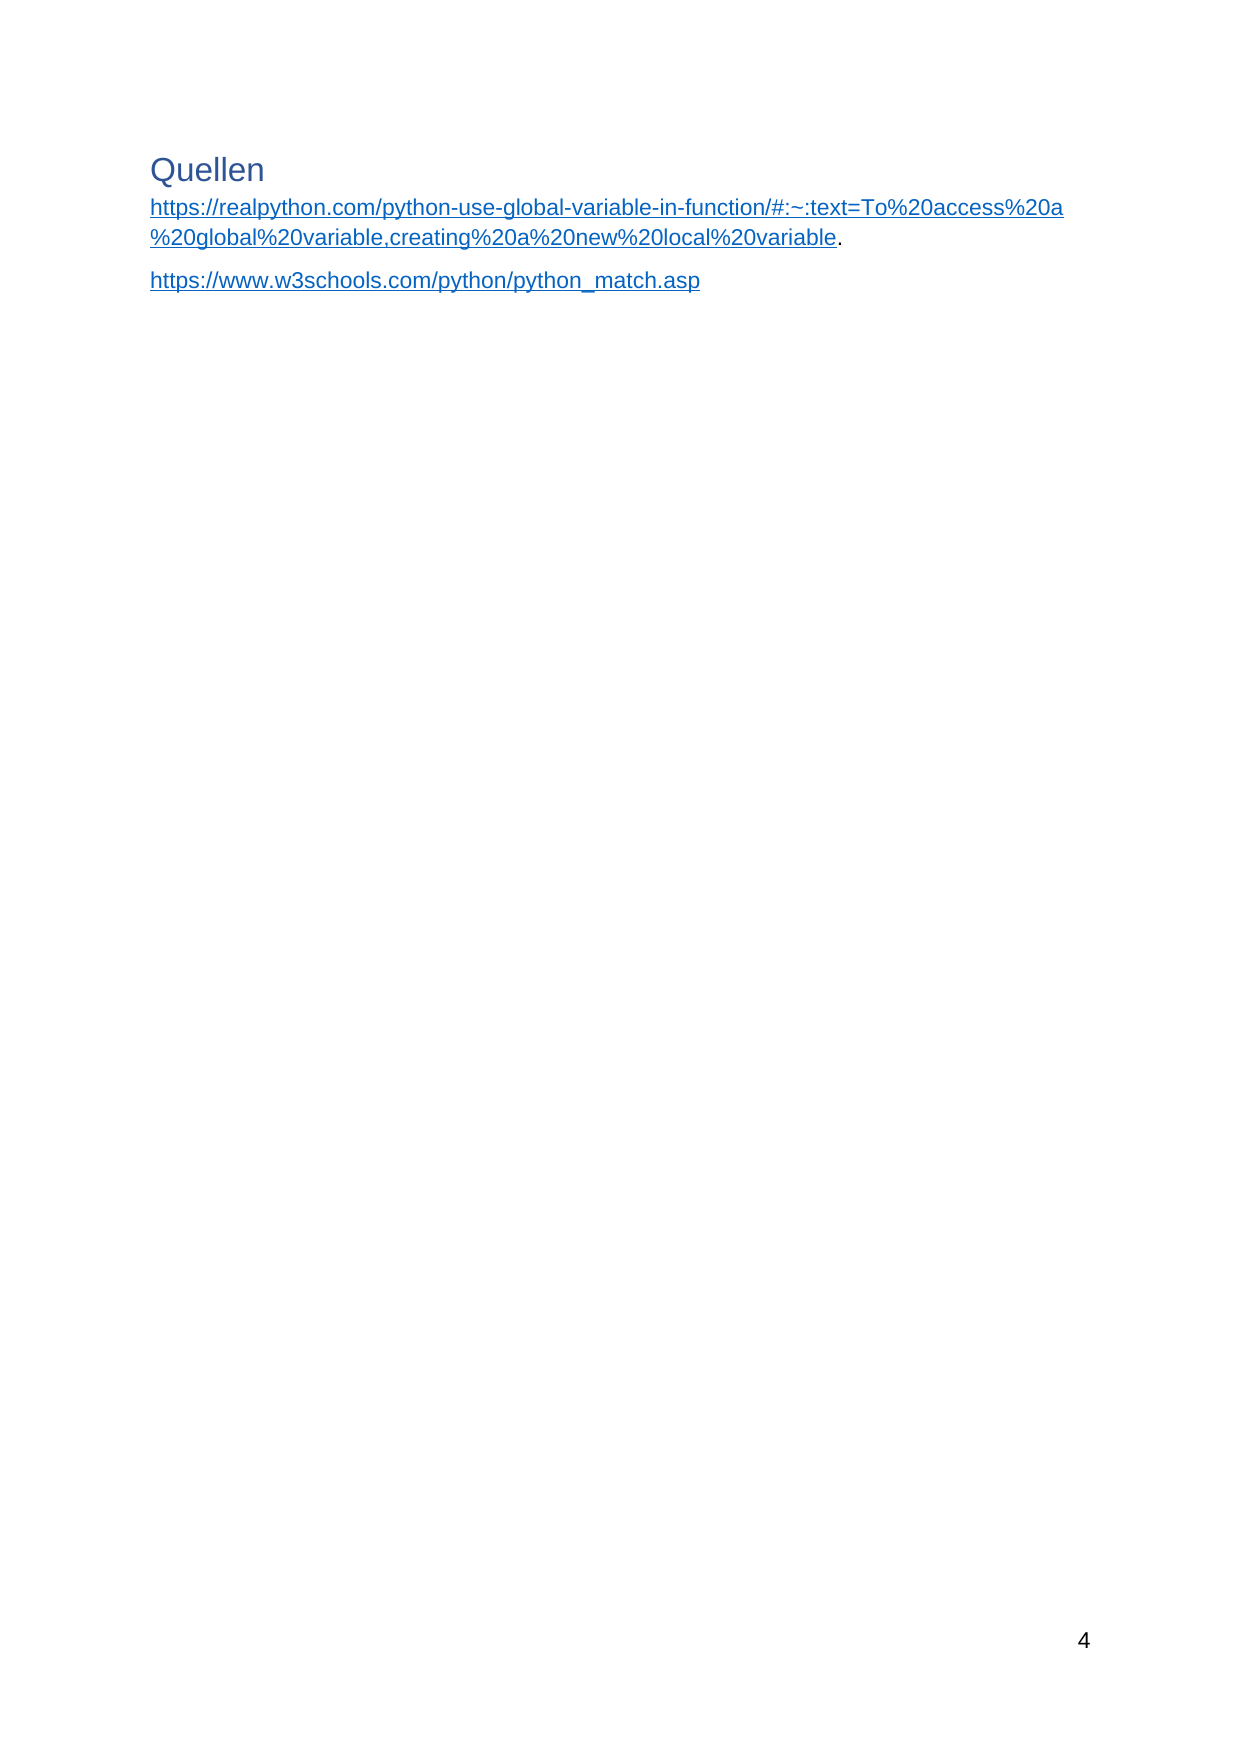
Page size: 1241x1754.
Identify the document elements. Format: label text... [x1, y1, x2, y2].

text https://www.w3schools.com/python/python_match.asp [150, 267, 1090, 293]
subtitle Quellen [150, 150, 1090, 188]
text https://realpython.com/python-use-global-variable-in-function/#:~:text=To%20access%20a%20global%20variable,creating%20a%20new%20local%20variable. [150, 194, 1090, 251]
